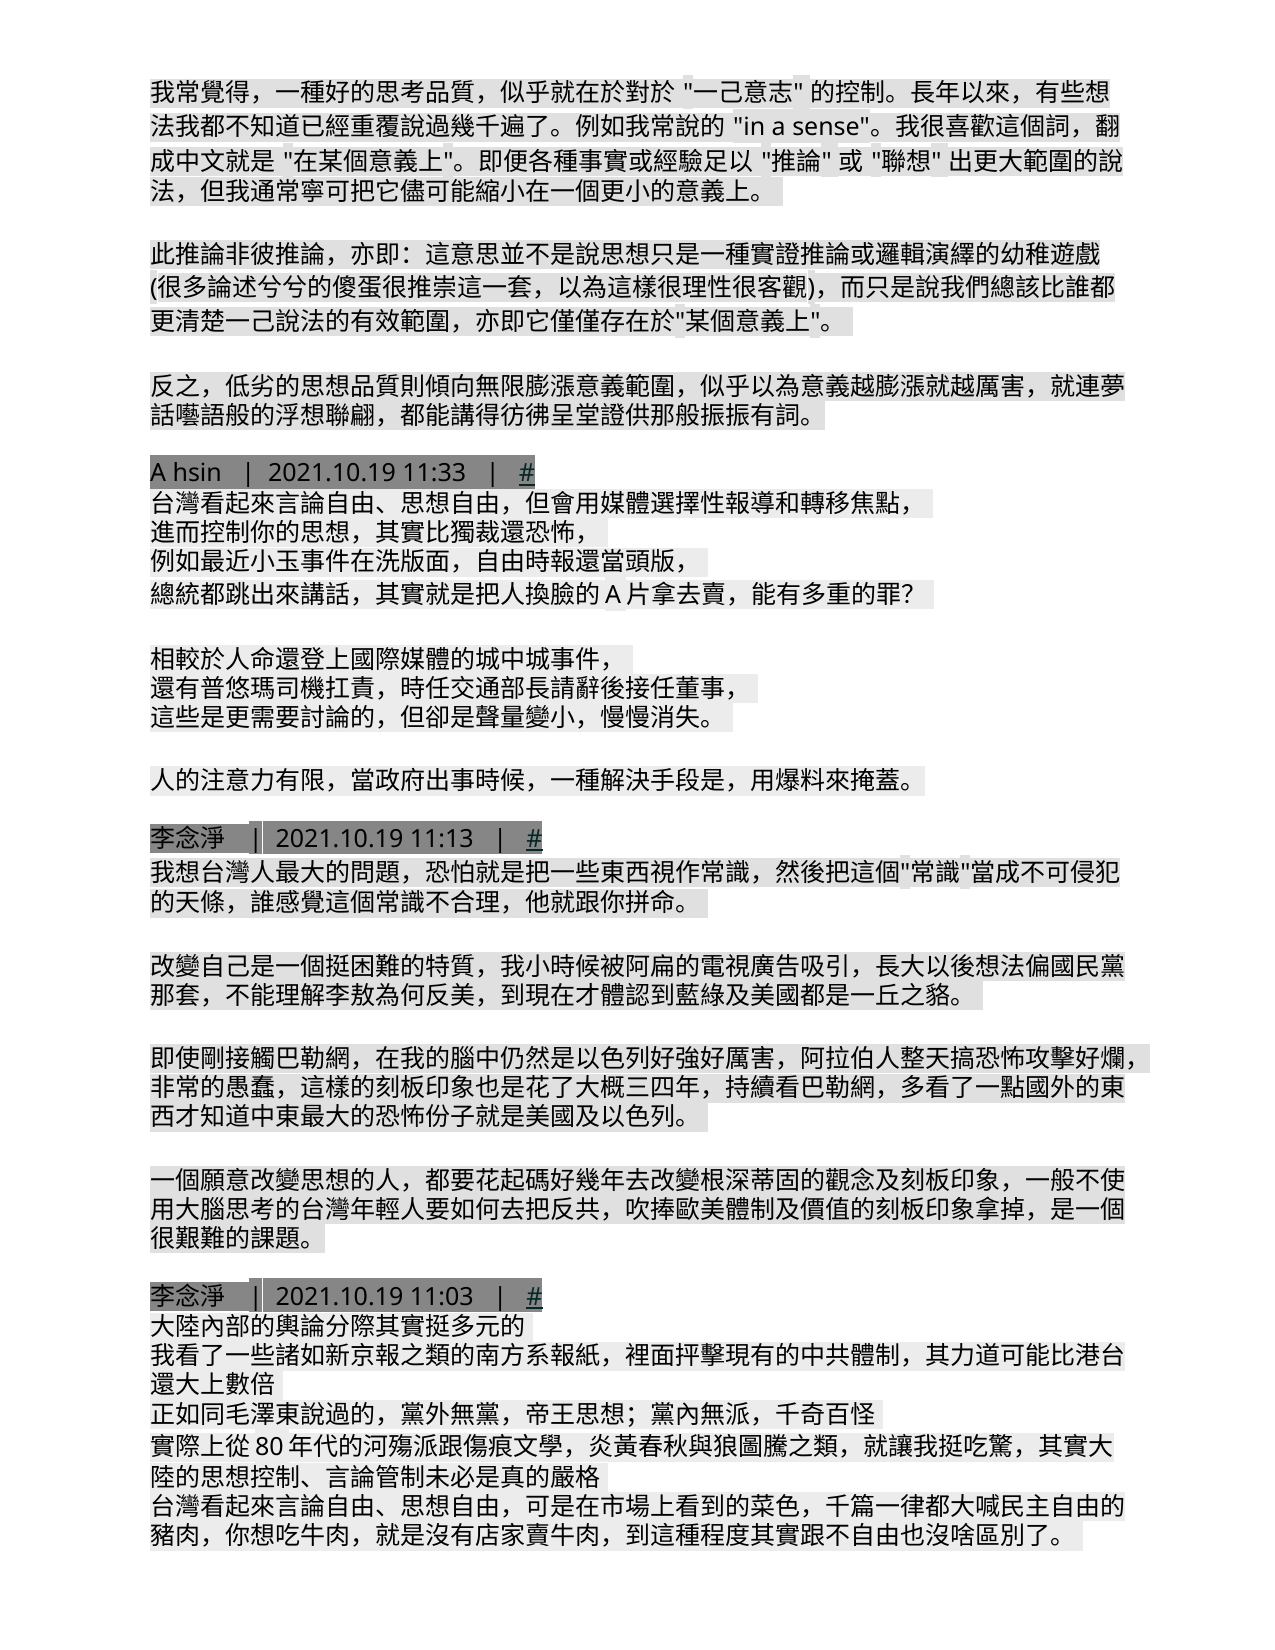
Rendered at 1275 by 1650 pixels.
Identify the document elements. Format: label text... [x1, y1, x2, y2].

text 大陸內部的輿論分際其實挺多元的 我看了一些諸如新京報之類的南方系報紙，裡面抨擊現有的中共體制，其力道可能比港台還大上數倍 正如同毛澤東說過的，黨外無黨，帝王思想；黨內無派，千奇百怪 實際上從80年代的河殤派跟傷痕文學，炎黃春秋與狼圖騰之類，就讓我挺吃驚，其實大陸的思想控制、言論管制未必是真的嚴格 台灣看起來言論自由、思想自由，可是在市場上看到的菜色，千篇一律都大喊民主自由的豬肉，你想吃牛肉，就是沒有店家賣牛肉，到這種程度其實跟不自由也沒啥區別了。 [150, 1312, 1125, 1551]
text 李念淨 | 2021.10.19 11:13 | # [150, 821, 1125, 854]
text 我常覺得，一種好的思考品質，似乎就在於對於 "一己意志" 的控制。長年以來，有些想法我都不知道已經重覆說過幾千遍了。例如我常說的 "in a sense"。我很喜歡這個詞，翻成中文就是 "在某個意義上"。即便各種事實或經驗足以 "推論" 或 "聯想" 出更大範圍的說法，但我通常寧可把它儘可能縮小在一個更小的意義上。 此推論非彼推論，亦即：這意思並不是說思想只是一種實證推論或邏輯演繹的幼稚遊戲(很多論述兮兮的傻蛋很推崇這一套，以為這樣很理性很客觀)，而只是說我們總該比誰都更清楚一己說法的有效範圍，亦即它僅僅存在於"某個意義上"。 反之，低劣的思想品質則傾向無限膨漲意義範圍，似乎以為意義越膨漲就越厲害，就連夢話囈語般的浮想聯翩，都能講得彷彿呈堂證供那般振振有詞。 [150, 75, 1125, 430]
text 李念淨 | 2021.10.19 11:03 | # [150, 1278, 1125, 1312]
text A hsin | 2021.10.19 11:33 | # [150, 455, 1125, 489]
text 台灣看起來言論自由、思想自由，但會用媒體選擇性報導和轉移焦點， 進而控制你的思想，其實比獨裁還恐怖， 例如最近小玉事件在洗版面，自由時報還當頭版， 總統都跳出來講話，其實就是把人換臉的A片拿去賣，能有多重的罪？ 相較於人命還登上國際媒體的城中城事件， 還有普悠瑪司機扛責，時任交通部長請辭後接任董事， 這些是更需要討論的，但卻是聲量變小，慢慢消失。 人的注意力有限，當政府出事時候，一種解決手段是，用爆料來掩蓋。 [150, 489, 1125, 796]
text 我想台灣人最大的問題，恐怕就是把一些東西視作常識，然後把這個"常識"當成不可侵犯的天條，誰感覺這個常識不合理，他就跟你拼命。 改變自己是一個挺困難的特質，我小時候被阿扁的電視廣告吸引，長大以後想法偏國民黨那套，不能理解李敖為何反美，到現在才體認到藍綠及美國都是一丘之貉。 即使剛接觸巴勒網，在我的腦中仍然是以色列好強好厲害，阿拉伯人整天搞恐怖攻擊好爛，非常的愚蠢，這樣的刻板印象也是花了大概三四年，持續看巴勒網，多看了一點國外的東西才知道中東最大的恐怖份子就是美國及以色列。 一個願意改變思想的人，都要花起碼好幾年去改變根深蒂固的觀念及刻板印象，一般不使用大腦思考的台灣年輕人要如何去把反共，吹捧歐美體制及價值的刻板印象拿掉，是一個很艱難的課題。 [150, 854, 1125, 1253]
